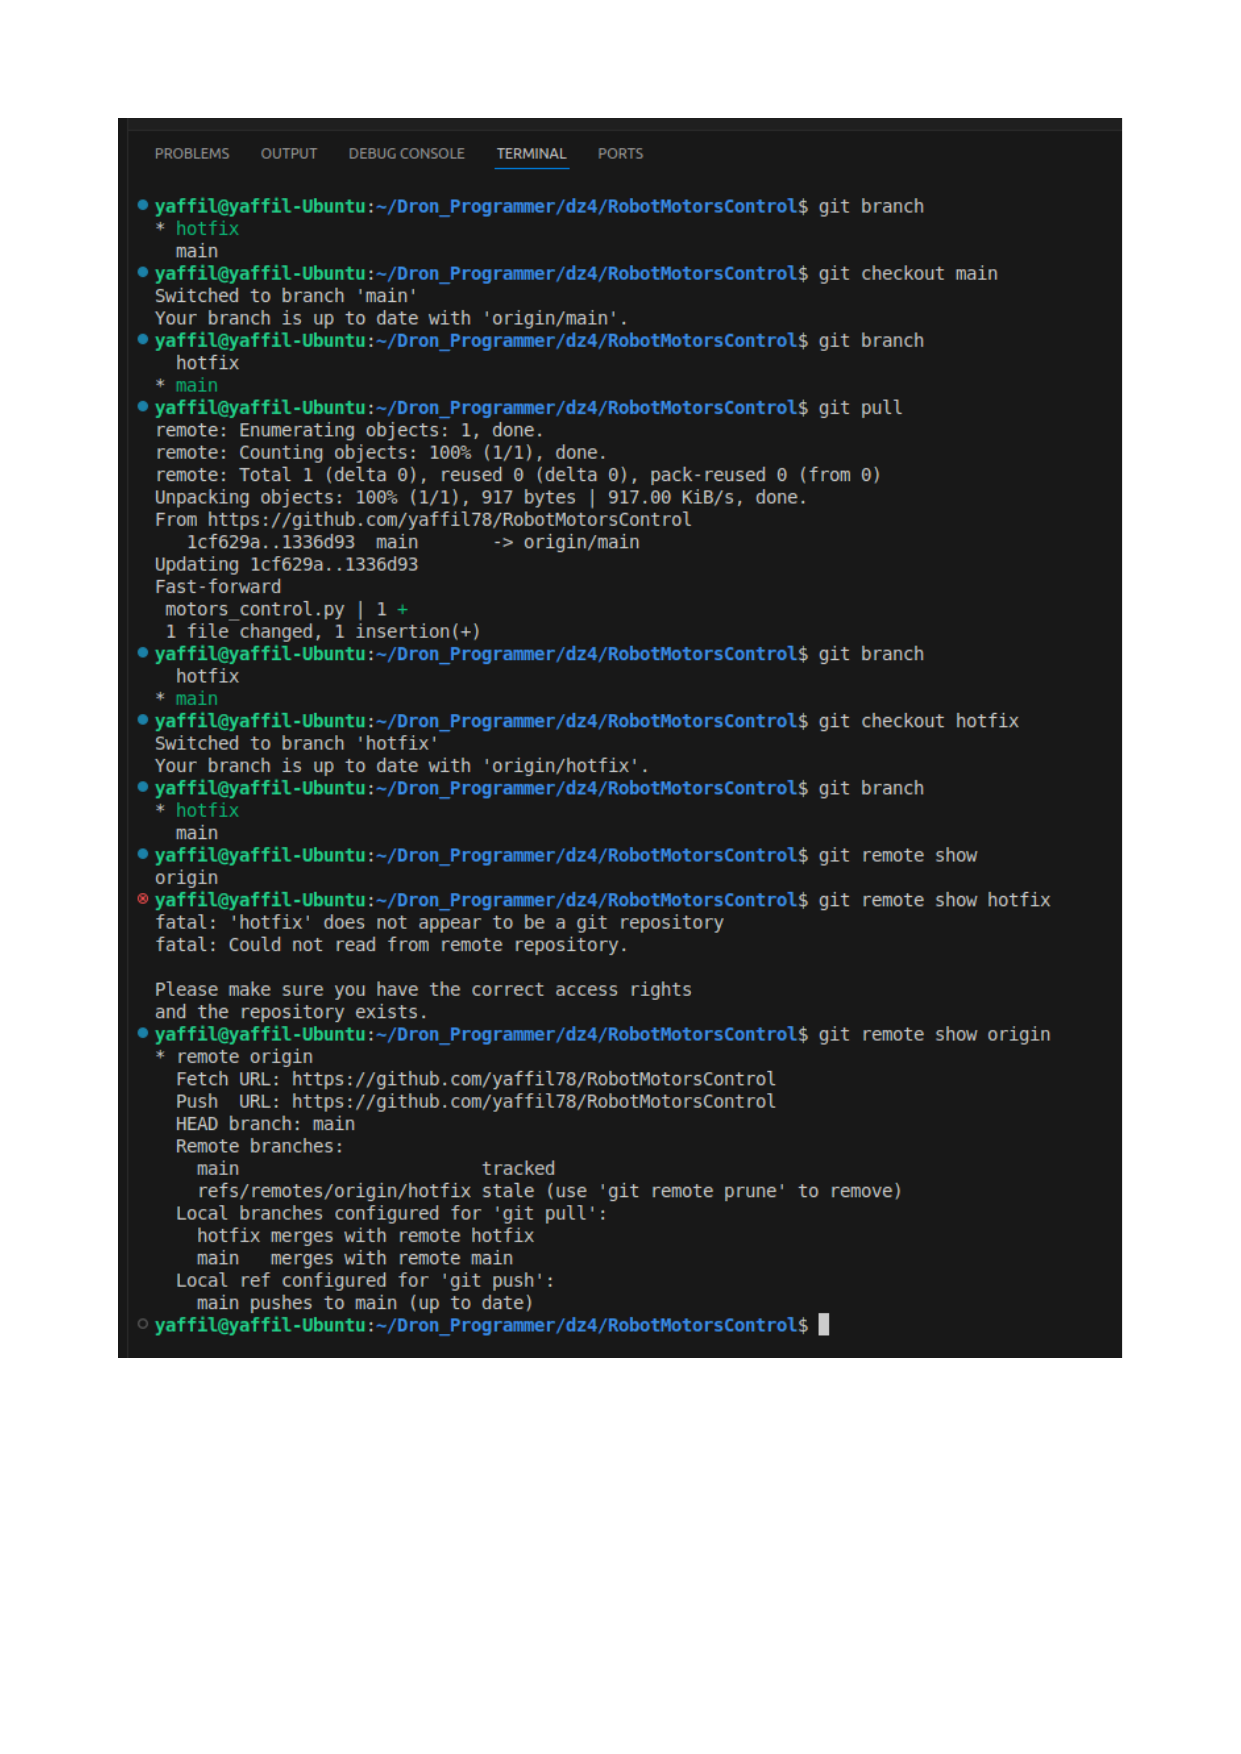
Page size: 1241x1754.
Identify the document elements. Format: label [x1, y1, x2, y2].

picture [118, 118, 1123, 1358]
